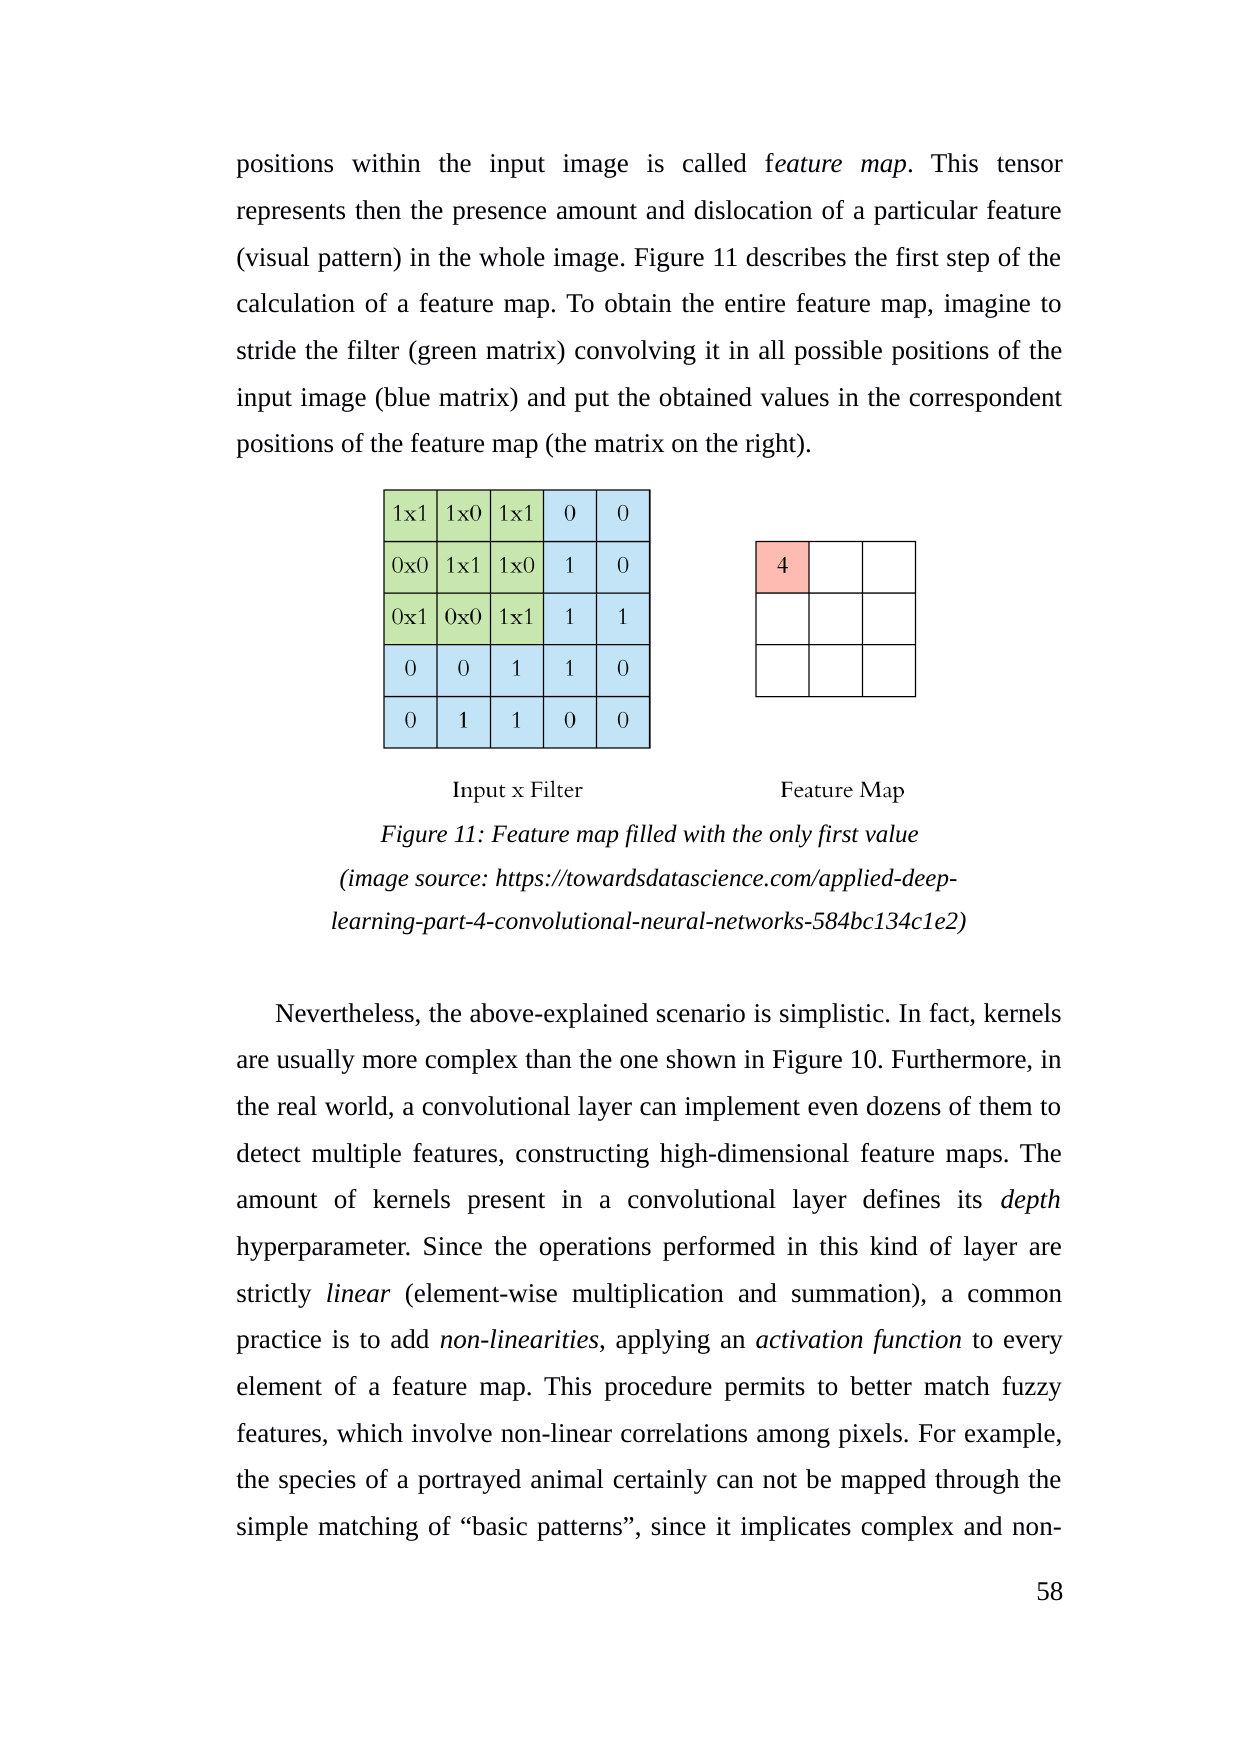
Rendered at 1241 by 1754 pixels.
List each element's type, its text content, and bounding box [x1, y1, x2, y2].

text Figure 11: Feature map filled with the only first value (image source: https://towardsdatascience.com/applied-deep-learning-part-4-convolutional-neural-networks-584bc134c1e2) [323, 487, 976, 934]
picture [379, 486, 920, 806]
text positions within the input image is called feature map. This tensor represents then the presence amount and dislocation of a particular feature (visual pattern) in the whole image. Figure 11 describes the first step of the calculation of a feature map. To obtain the entire feature map, imagine to stride the filter (green matrix) convolving it in all possible positions of the input image (blue matrix) and put the obtained values in the correspondent positions of the feature map (the matrix on the right). [236, 148, 1063, 459]
text Nevertheless, the above-explained scenario is simplistic. In fact, kernels are usually more complex than the one shown in Figure 10. Furthermore, in the real world, a convolutional layer can implement even dozens of them to detect multiple features, constructing high-dimensional feature maps. The amount of kernels present in a convolutional layer defines its depth hyperparameter. Since the operations performed in this kind of layer are strictly linear (element-wise multiplication and summation), a common practice is to add non-linearities, applying an activation function to every element of a feature map. This procedure permits to better match fuzzy features, which involve non-linear correlations among pixels. For example, the species of a portrayed animal certainly can not be mapped through the simple matching of “basic patterns”, since it implicates complex and non- [236, 997, 1063, 1541]
